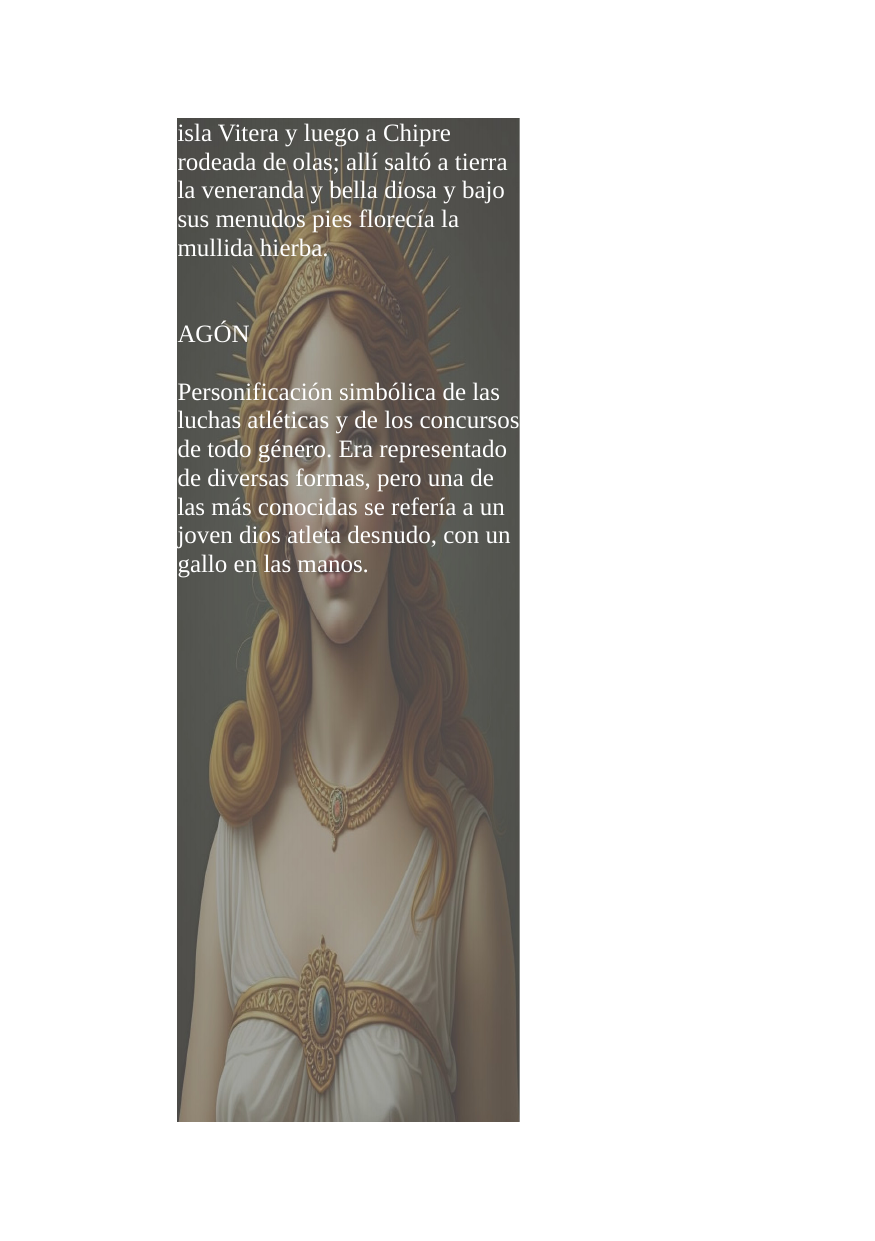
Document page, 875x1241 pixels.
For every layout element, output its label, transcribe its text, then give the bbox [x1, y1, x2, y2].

picture [177, 348, 520, 377]
text AGÓN [177, 319, 520, 348]
text isla Vitera y luego a Chipre rodeada de olas; allí saltó a tierra la veneranda y bella diosa y bajo sus menudos pies florecía la mullida hierba. [177, 118, 520, 262]
picture [177, 578, 520, 1122]
picture [177, 262, 520, 319]
text Personificación simbólica de las luchas atléticas y de los concursos de todo género. Era representado de diversas formas, pero una de las más conocidas se refería a un joven dios atleta desnudo, con un gallo en las manos. [177, 377, 520, 578]
